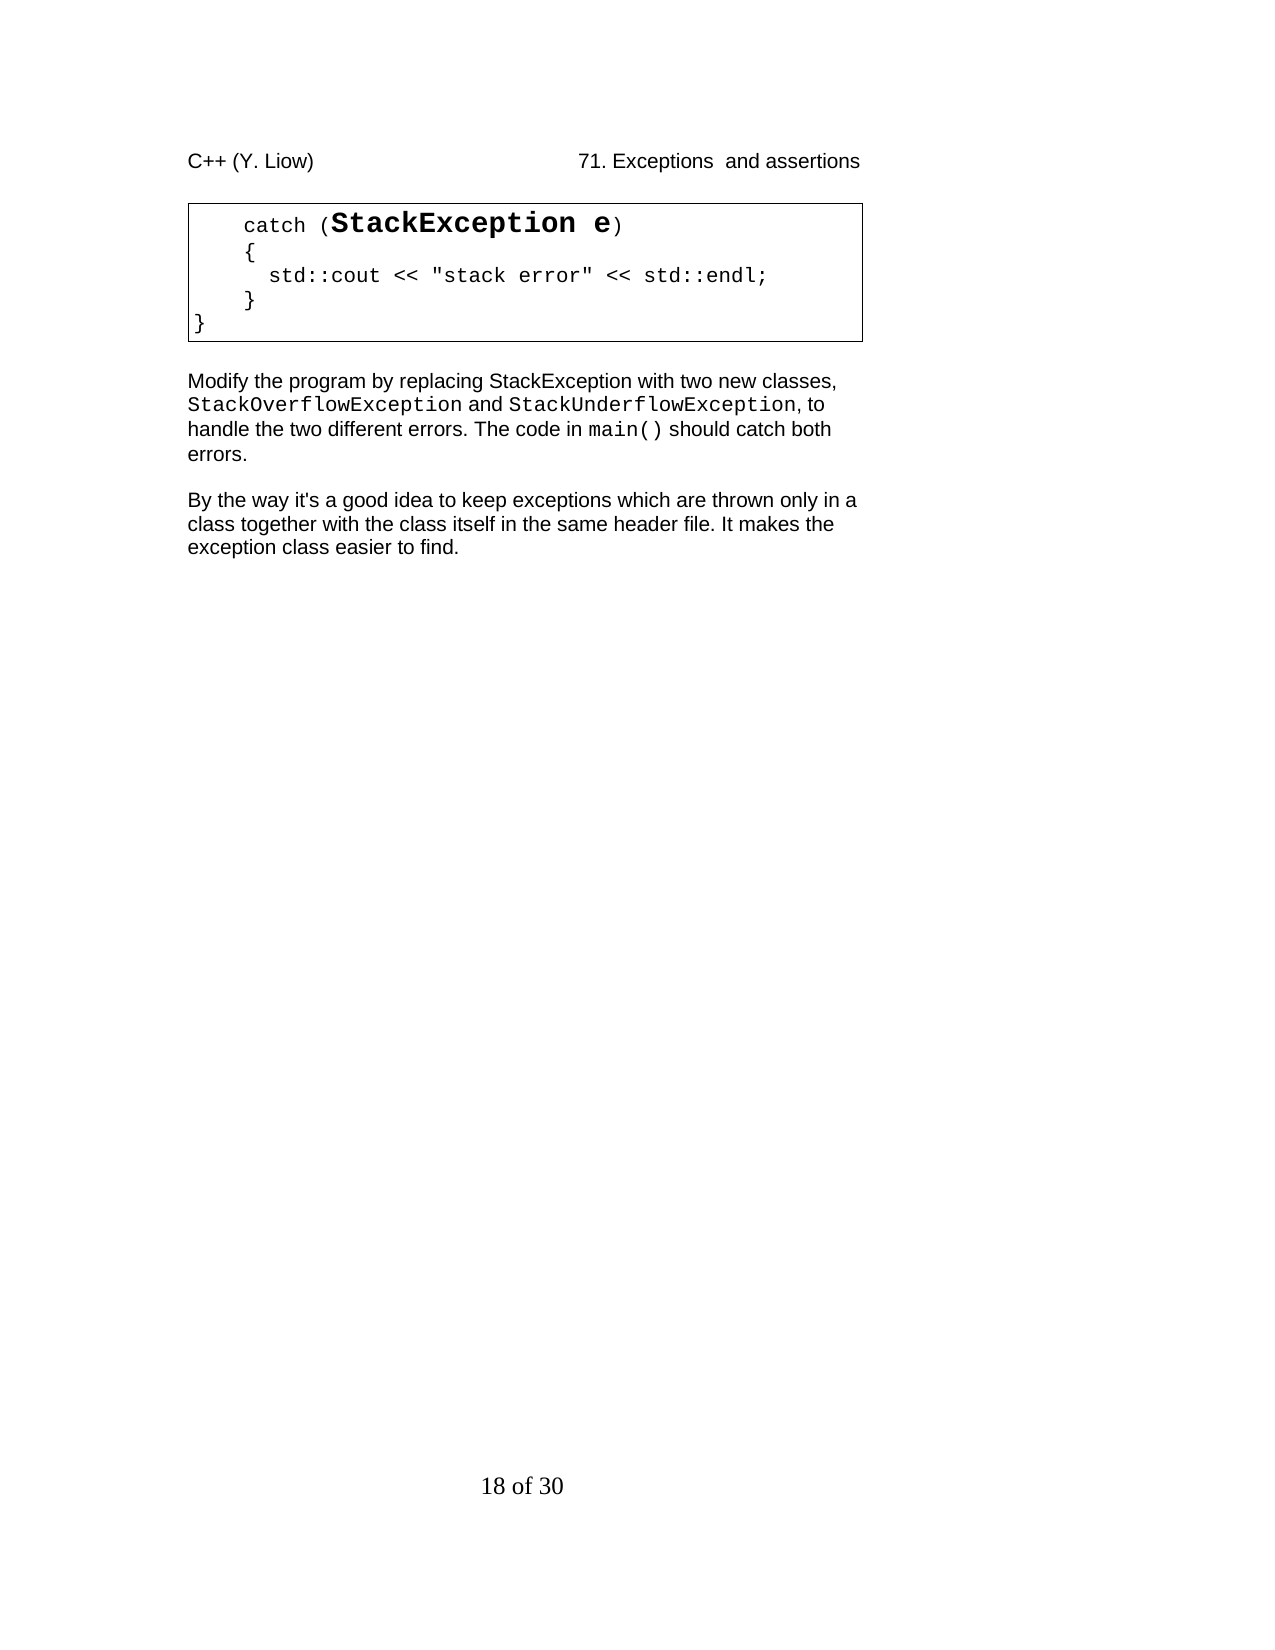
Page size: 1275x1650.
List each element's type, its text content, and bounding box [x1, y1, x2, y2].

text By the way it's a good idea to keep exceptions which are thrown only in a class together with the class itself in the same header file. It makes the exception class easier to find. [187, 489, 862, 559]
text Modify the program by replacing StackException with two new classes, StackOverflowException and StackUnderflowException, to handle the two different errors. The code in main() should catch both errors. [187, 369, 862, 466]
table_header catch (StackException e) { std::cout << "stack error" << std::endl; } } [189, 204, 862, 341]
